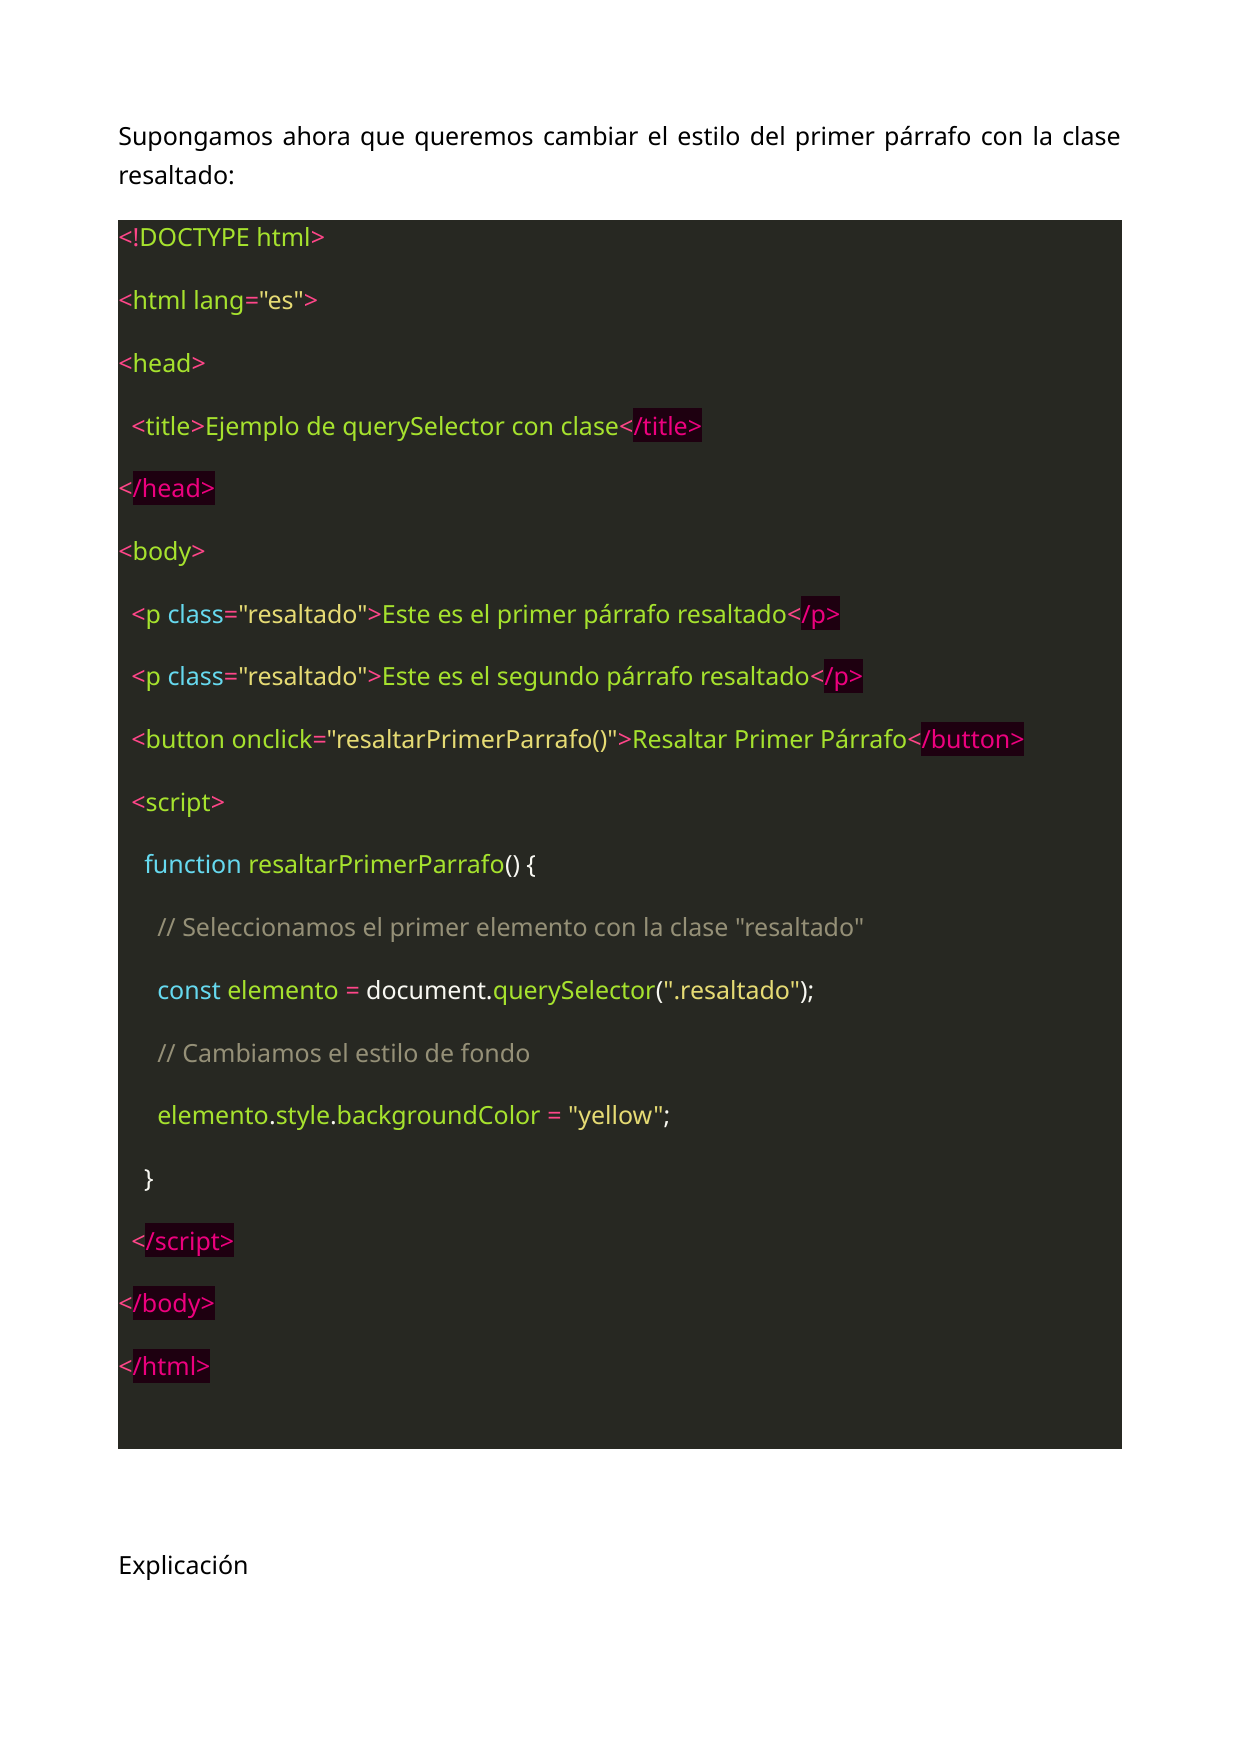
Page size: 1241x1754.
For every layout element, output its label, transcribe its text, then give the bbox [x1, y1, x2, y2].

text Explicación [118, 1548, 1122, 1582]
text elemento.style.backgroundColor = "yellow"; [118, 1098, 1122, 1132]
text function resaltarPrimerParrafo() { [118, 847, 1122, 881]
text <p class="resaltado">Este es el segundo párrafo resaltado</p> [118, 659, 1122, 693]
text <head> [118, 345, 1122, 379]
text } [118, 1161, 1122, 1195]
text <title>Ejemplo de querySelector con clase</title> [118, 408, 1122, 442]
text </html> [118, 1349, 1122, 1383]
text </script> [118, 1223, 1122, 1257]
text <html lang="es"> [118, 283, 1122, 317]
text </body> [118, 1286, 1122, 1320]
text </head> [118, 471, 1122, 505]
text <script> [118, 784, 1122, 818]
text <button onclick="resaltarPrimerParrafo()">Resaltar Primer Párrafo</button> [118, 722, 1122, 756]
text <!DOCTYPE html> [118, 220, 1122, 254]
text Supongamos ahora que queremos cambiar el estilo del primer párrafo con la clase resaltado: [118, 118, 1122, 191]
text // Cambiamos el estilo de fondo [118, 1035, 1122, 1069]
text <body> [118, 533, 1122, 568]
text <p class="resaltado">Este es el primer párrafo resaltado</p> [118, 596, 1122, 630]
text const elemento = document.querySelector(".resaltado"); [118, 972, 1122, 1007]
text // Seleccionamos el primer elemento con la clase "resaltado" [118, 910, 1122, 944]
